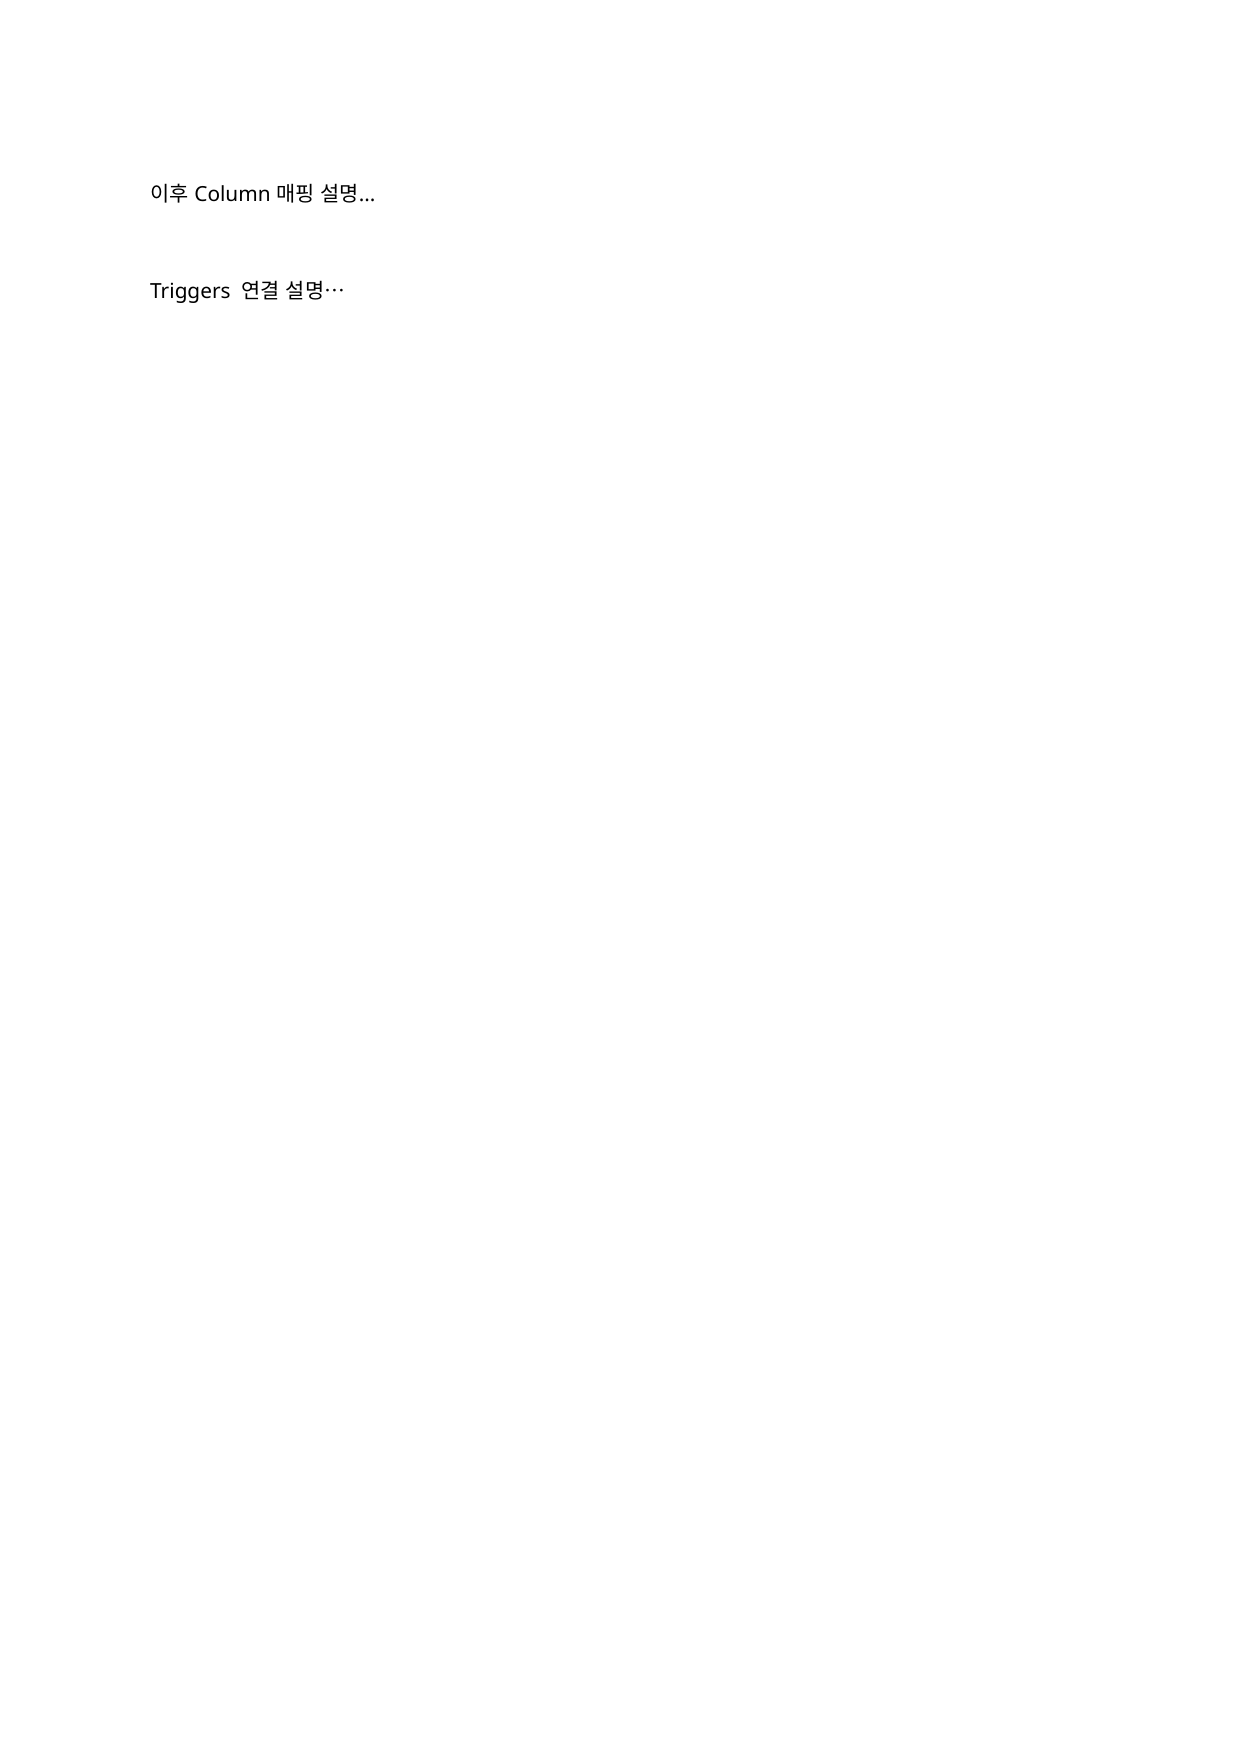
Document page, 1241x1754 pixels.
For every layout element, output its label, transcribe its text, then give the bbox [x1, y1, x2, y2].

text 이후 Column 매핑 설명... [150, 177, 1090, 207]
text Triggers 연결 설명… [150, 274, 1090, 304]
